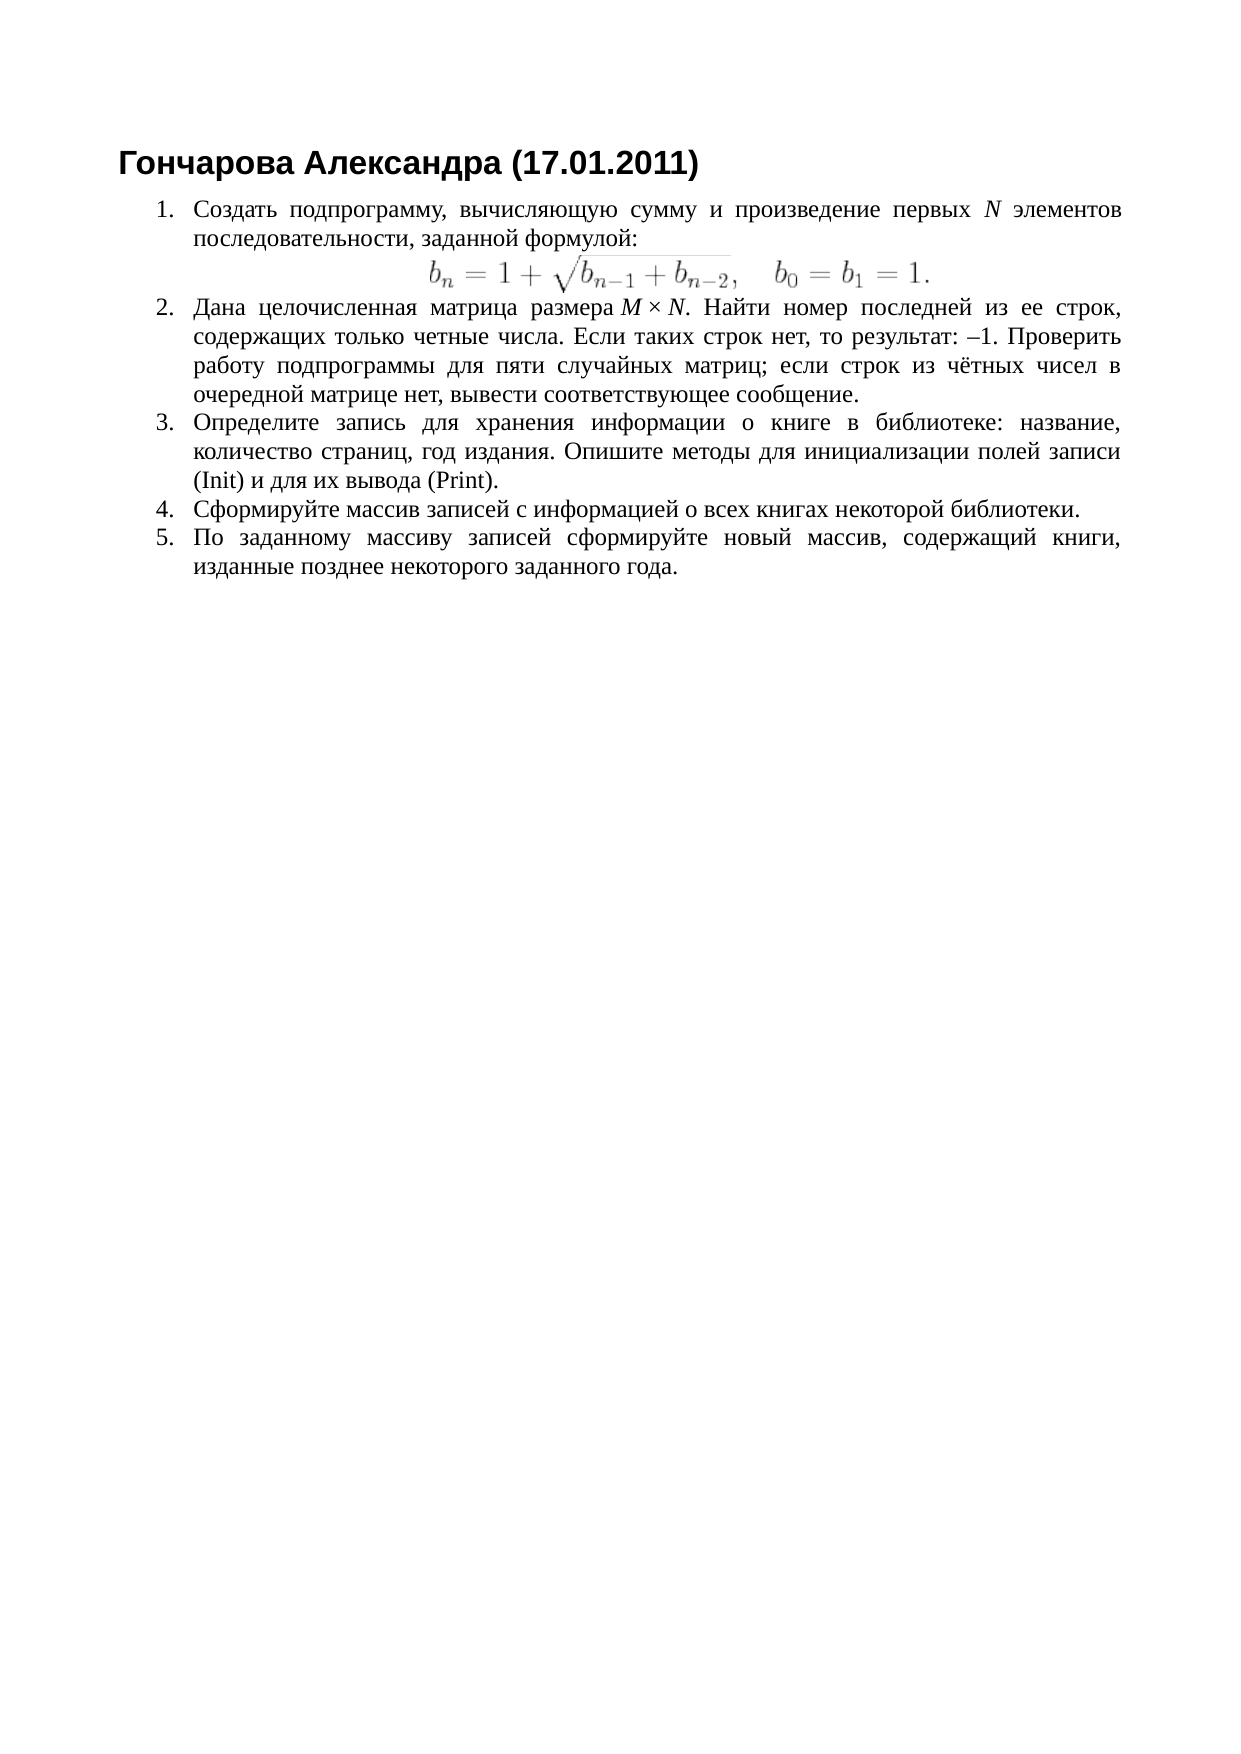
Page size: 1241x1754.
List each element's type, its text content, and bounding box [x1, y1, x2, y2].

picture [430, 255, 929, 293]
list Определите запись для хранения информации о книге в библиотеке: название, количество страниц, год издания. Опишите методы для инициализации полей записи (Init) и для их вывода (Print). [156, 407, 1122, 494]
list Дана целочисленная матрица размера M × N. Найти номер последней из ее строк, содержащих только четные числа. Если таких строк нет, то результат: –1. Проверить работу подпрограммы для пяти случайных матриц; если строк из чётных чисел в очередной матрице нет, вывести соответствующее сообщение. [156, 252, 1122, 407]
list Сформируйте массив записей с информацией о всех книгах некоторой библиотеки. [156, 494, 1122, 522]
subtitle Гончарова Александра (17.01.2011) [118, 143, 1122, 182]
list Создать подпрограмму, вычисляющую сумму и произведение первых N элементов последовательности, заданной формулой: [156, 194, 1122, 252]
list По заданному массиву записей сформируйте новый массив, содержащий книги, изданные позднее некоторого заданного года. [156, 522, 1122, 580]
